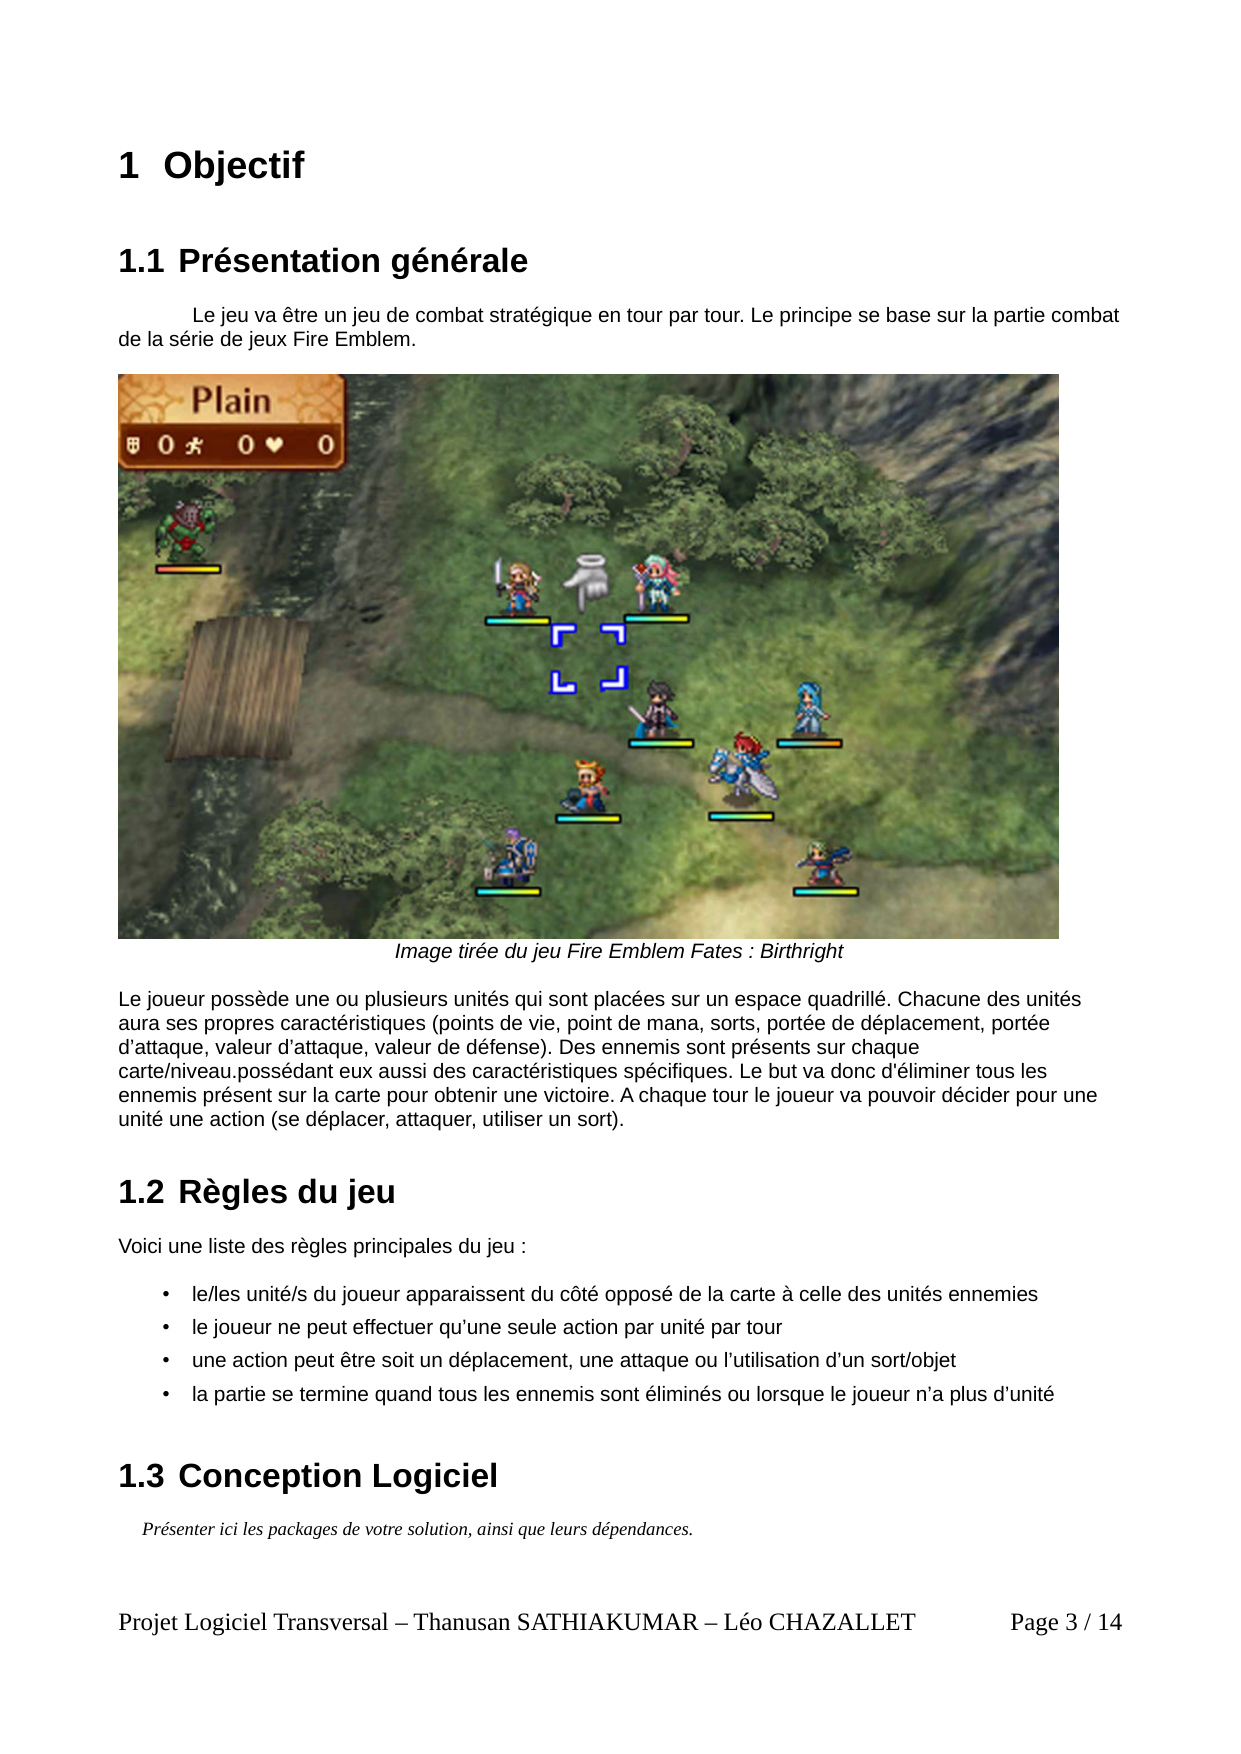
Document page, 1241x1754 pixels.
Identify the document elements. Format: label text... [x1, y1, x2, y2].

text Voici une liste des règles principales du jeu : [118, 1234, 1122, 1258]
subtitle Règles du jeu [118, 1172, 1122, 1211]
subtitle Présentation générale [118, 241, 1122, 279]
subtitle Objectif [118, 143, 1122, 187]
subtitle Conception Logiciel [118, 1456, 1122, 1494]
text Image tirée du jeu Fire Emblem Fates : Birthright [118, 939, 1122, 963]
text Le jeu va être un jeu de combat stratégique en tour par tour. Le principe se base sur la partie combat de la série de jeux Fire Emblem. [118, 303, 1122, 351]
list le/les unité/s du joueur apparaissent du côté opposé de la carte à celle des unités ennemies [162, 1282, 1122, 1306]
list une action peut être soit un déplacement, une attaque ou l’utilisation d’un sort/objet [162, 1348, 1122, 1372]
picture [118, 374, 1059, 939]
text Le joueur possède une ou plusieurs unités qui sont placées sur un espace quadrillé. Chacune des unités aura ses propres caractéristiques (points de vie, point de mana, sorts, portée de déplacement, portée d’attaque, valeur d’attaque, valeur de défense). Des ennemis sont présents sur chaque carte/niveau.possédant eux aussi des caractéristiques spécifiques. Le but va donc d'éliminer tous les ennemis présent sur la carte pour obtenir une victoire. A chaque tour le joueur va pouvoir décider pour une unité une action (se déplacer, attaquer, utiliser un sort). [118, 987, 1122, 1131]
list le joueur ne peut effectuer qu’une seule action par unité par tour [162, 1315, 1122, 1339]
list la partie se termine quand tous les ennemis sont éliminés ou lorsque le joueur n’a plus d’unité [162, 1381, 1122, 1406]
text Présenter ici les packages de votre solution, ainsi que leurs dépendances. [142, 1518, 1122, 1540]
